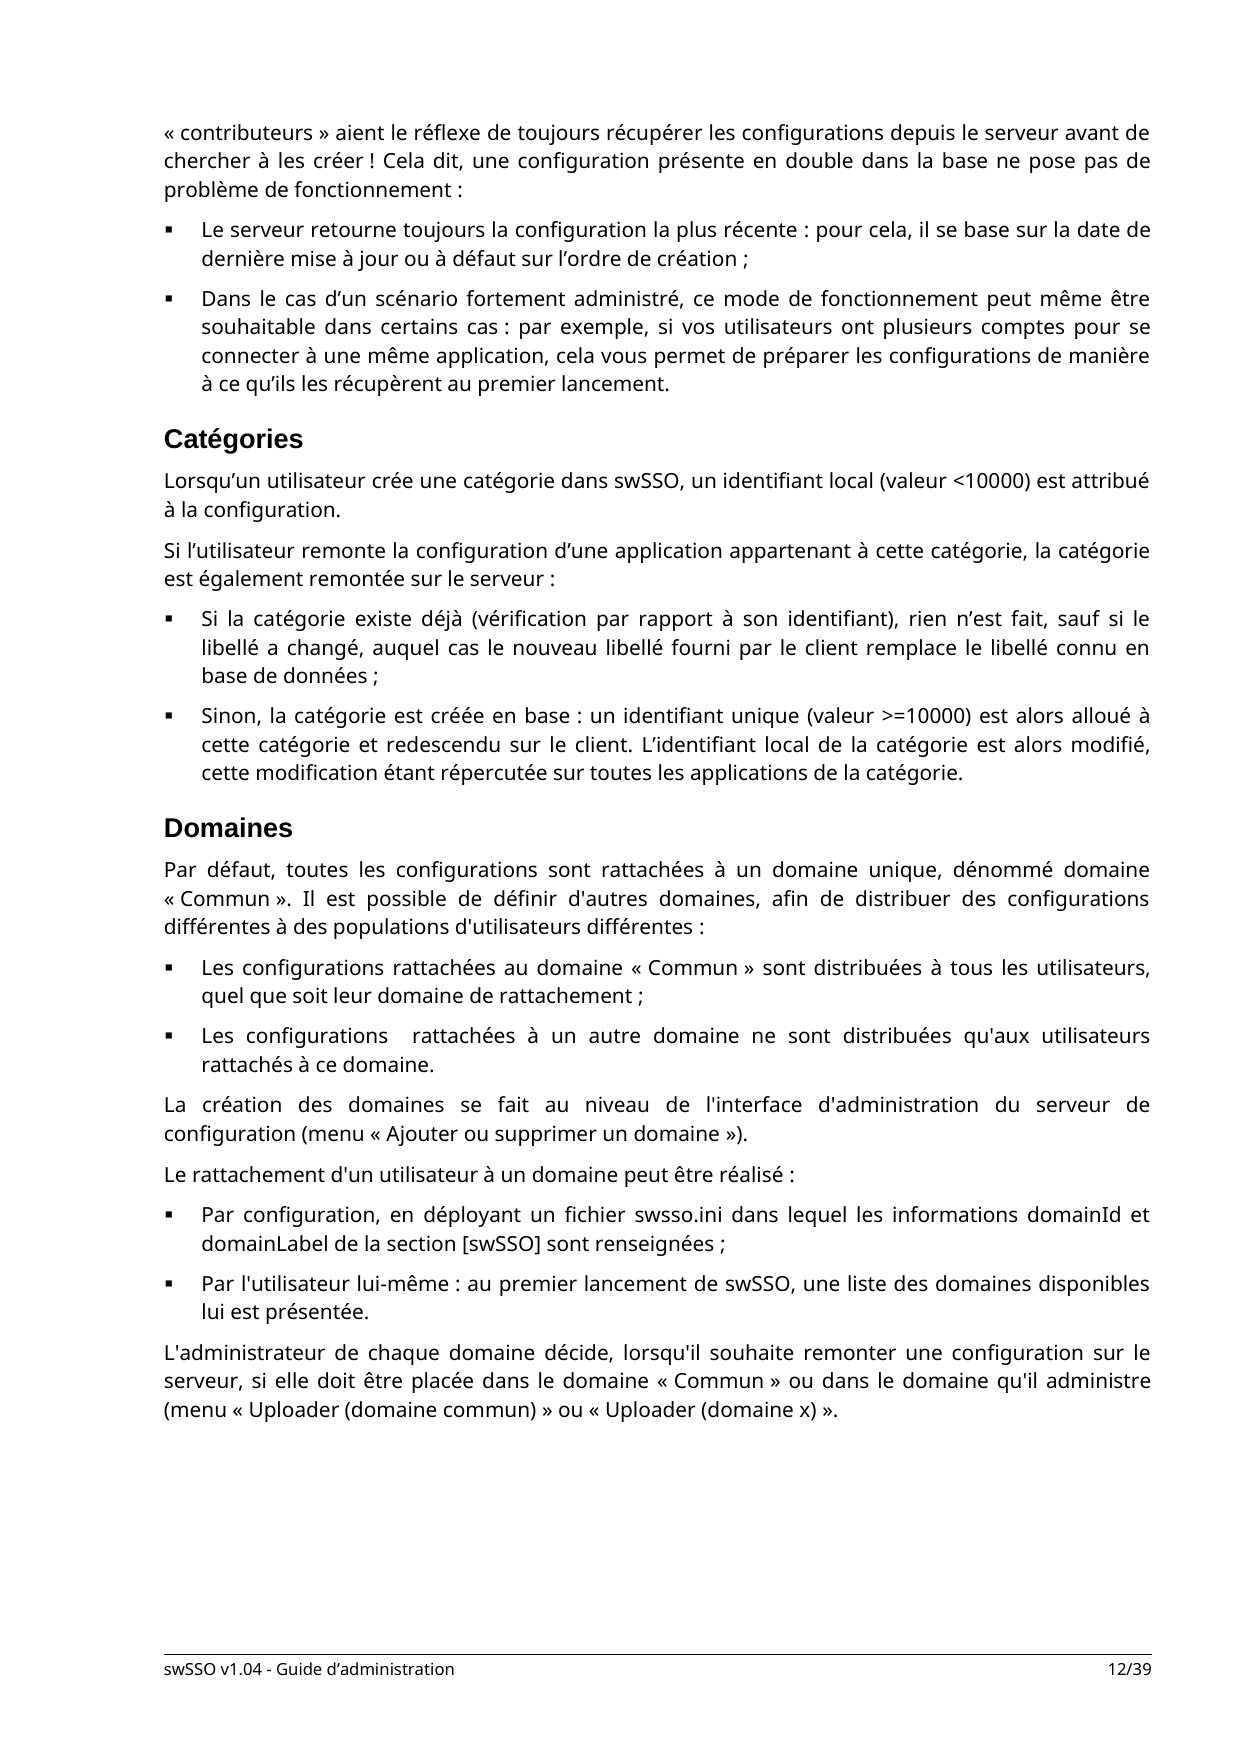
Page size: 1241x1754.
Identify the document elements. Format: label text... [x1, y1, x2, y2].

list Les configurations rattachées au domaine « Commun » sont distribuées à tous les utilisateurs, quel que soit leur domaine de rattachement ; [164, 953, 1152, 1009]
text Le rattachement d'un utilisateur à un domaine peut être réalisé : [164, 1160, 1152, 1188]
text La création des domaines se fait au niveau de l'interface d'administration du serveur de configuration (menu « Ajouter ou supprimer un domaine »). [164, 1091, 1152, 1147]
text L'administrateur de chaque domaine décide, lorsqu'il souhaite remonter une configuration sur le serveur, si elle doit être placée dans le domaine « Commun » ou dans le domaine qu'il administre (menu « Uploader (domaine commun) » ou « Uploader (domaine x) ». [164, 1338, 1152, 1423]
subtitle Catégories [164, 423, 1152, 454]
text Par défaut, toutes les configurations sont rattachées à un domaine unique, dénommé domaine « Commun ». Il est possible de définir d'autres domaines, afin de distribuer des configurations différentes à des populations d'utilisateurs différentes : [164, 856, 1152, 941]
list Par configuration, en déployant un fichier swsso.ini dans lequel les informations domainId et domainLabel de la section [swSSO] sont renseignées ; [164, 1200, 1152, 1257]
list Les configurations rattachées à un autre domaine ne sont distribuées qu'aux utilisateurs rattachés à ce domaine. [164, 1021, 1152, 1078]
subtitle Domaines [164, 812, 1152, 843]
text Si l’utilisateur remonte la configuration d’une application appartenant à cette catégorie, la catégorie est également remontée sur le serveur : [164, 536, 1152, 593]
list Sinon, la catégorie est créée en base : un identifiant unique (valeur >=10000) est alors alloué à cette catégorie et redescendu sur le client. L’identifiant local de la catégorie est alors modifié, cette modification étant répercutée sur toutes les applications de la catégorie. [164, 701, 1152, 787]
list Si la catégorie existe déjà (vérification par rapport à son identifiant), rien n’est fait, sauf si le libellé a changé, auquel cas le nouveau libellé fourni par le client remplace le libellé connu en base de données ; [164, 604, 1152, 690]
text Lorsqu’un utilisateur crée une catégorie dans swSSO, un identifiant local (valeur <10000) est attribué à la configuration. [164, 466, 1152, 523]
list Par l'utilisateur lui-même : au premier lancement de swSSO, une liste des domaines disponibles lui est présentée. [164, 1269, 1152, 1326]
list Dans le cas d’un scénario fortement administré, ce mode de fonctionnement peut même être souhaitable dans certains cas : par exemple, si vos utilisateurs ont plusieurs comptes pour se connecter à une même application, cela vous permet de préparer les configurations de manière à ce qu’ils les récupèrent au premier lancement. [164, 284, 1152, 398]
text « contributeurs » aient le réflexe de toujours récupérer les configurations depuis le serveur avant de chercher à les créer ! Cela dit, une configuration présente en double dans la base ne pose pas de problème de fonctionnement : [164, 118, 1152, 203]
list Le serveur retourne toujours la configuration la plus récente : pour cela, il se base sur la date de dernière mise à jour ou à défaut sur l’ordre de création ; [164, 215, 1152, 272]
